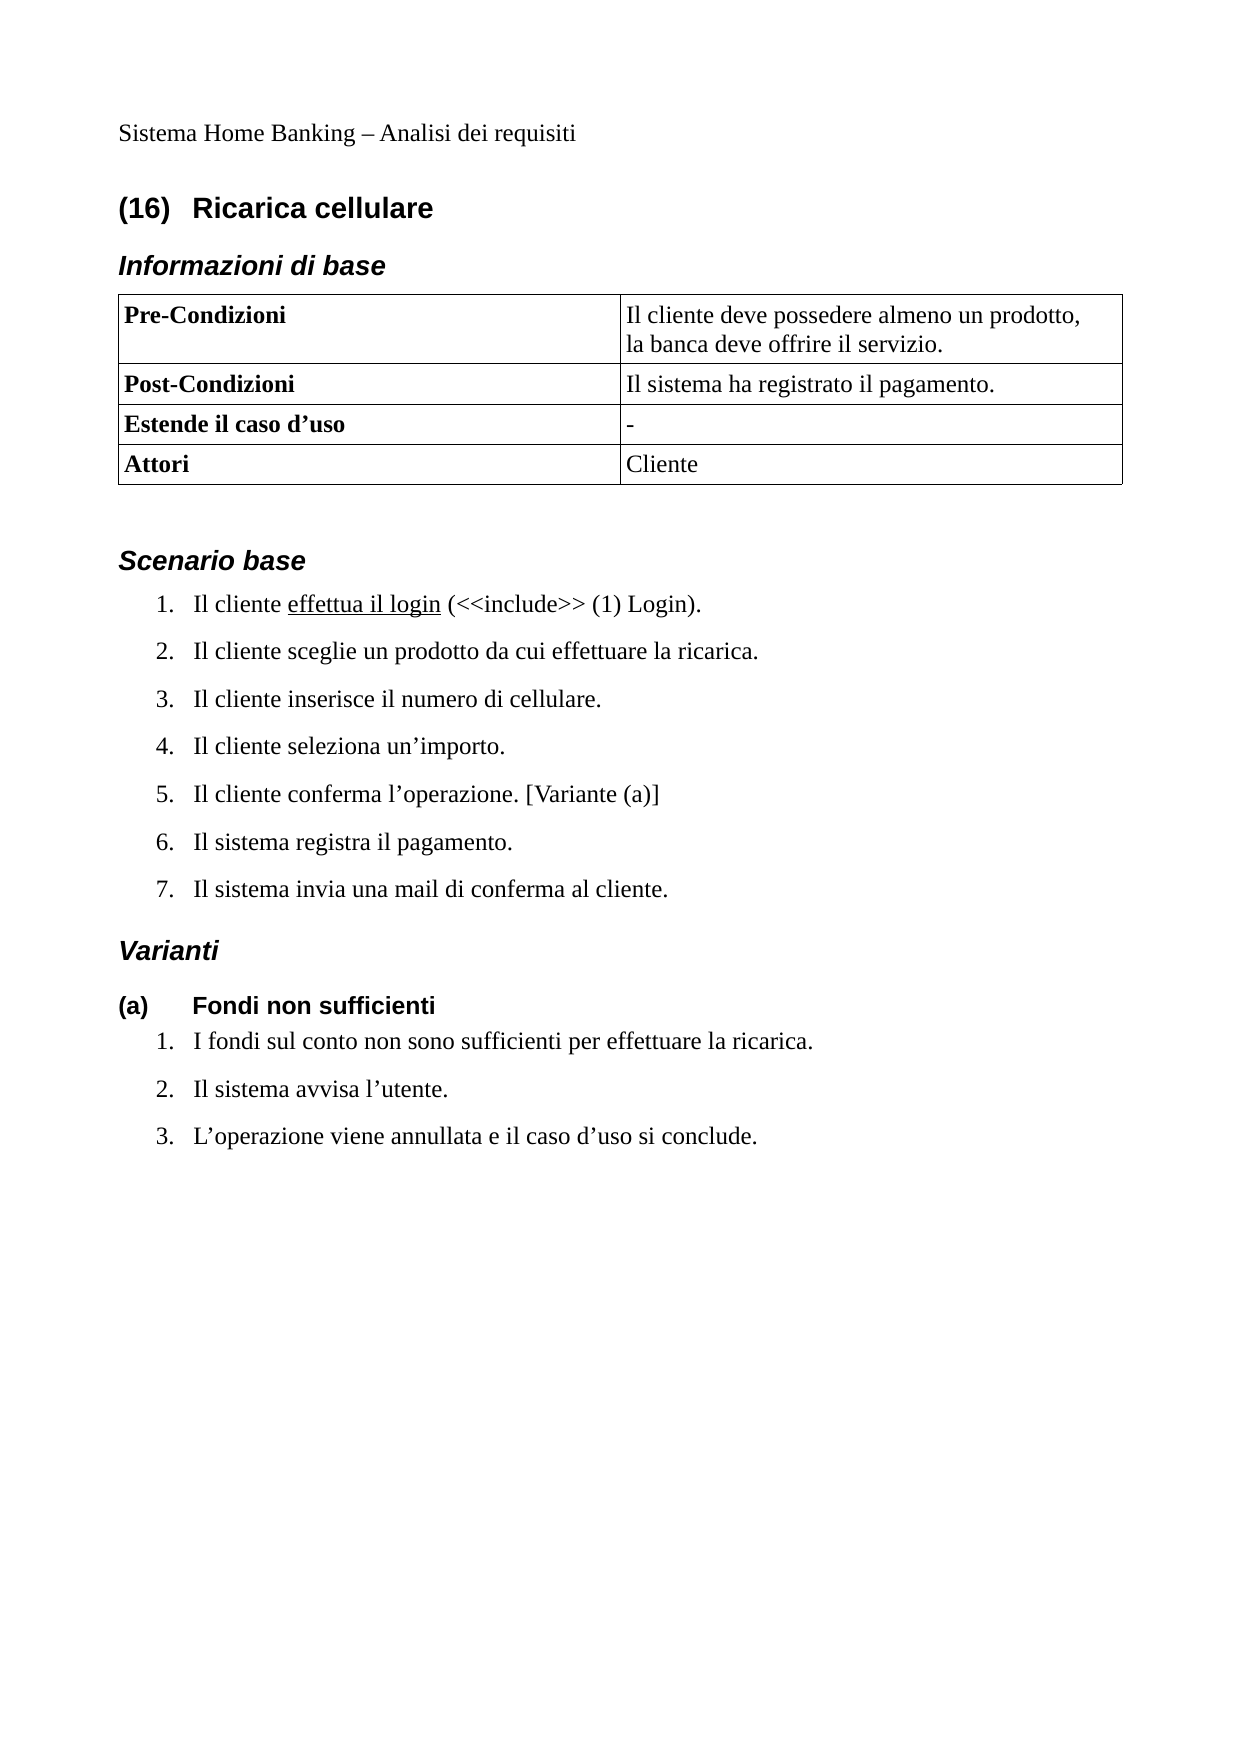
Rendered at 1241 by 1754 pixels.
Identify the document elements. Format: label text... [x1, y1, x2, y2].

list I fondi sul conto non sono sufficienti per effettuare la ricarica. [156, 1026, 1122, 1055]
table_cell - [621, 405, 1122, 444]
list Il sistema registra il pagamento. [156, 827, 1122, 855]
table_header Pre-Condizioni [119, 295, 620, 363]
table_cell Cliente [621, 445, 1122, 484]
list Il sistema avvisa l’utente. [156, 1074, 1122, 1102]
subtitle Scenario base [118, 544, 1122, 576]
subtitle Varianti [118, 934, 1122, 966]
table_header Il cliente deve possedere almeno un prodotto, la banca deve offrire il servizio. [621, 295, 1122, 363]
list Il cliente effettua il login (<<include>> (1) Login). [156, 589, 1122, 617]
table_cell Il sistema ha registrato il pagamento. [621, 364, 1122, 403]
subtitle Informazioni di base [118, 250, 1122, 282]
table_cell Estende il caso d’uso [119, 405, 620, 444]
subtitle Ricarica cellulare [118, 191, 1122, 225]
table_cell Attori [119, 445, 620, 484]
list L’operazione viene annullata e il caso d’uso si conclude. [156, 1121, 1122, 1150]
list Il cliente conferma l’operazione. [Variante (a)] [156, 779, 1122, 808]
list Il cliente inserisce il numero di cellulare. [156, 684, 1122, 713]
subtitle Fondi non sufficienti [118, 991, 1122, 1020]
list Il cliente sceglie un prodotto da cui effettuare la ricarica. [156, 636, 1122, 665]
list Il cliente seleziona un’importo. [156, 731, 1122, 760]
list Il sistema invia una mail di conferma al cliente. [156, 874, 1122, 903]
table_cell Post-Condizioni [119, 364, 620, 403]
